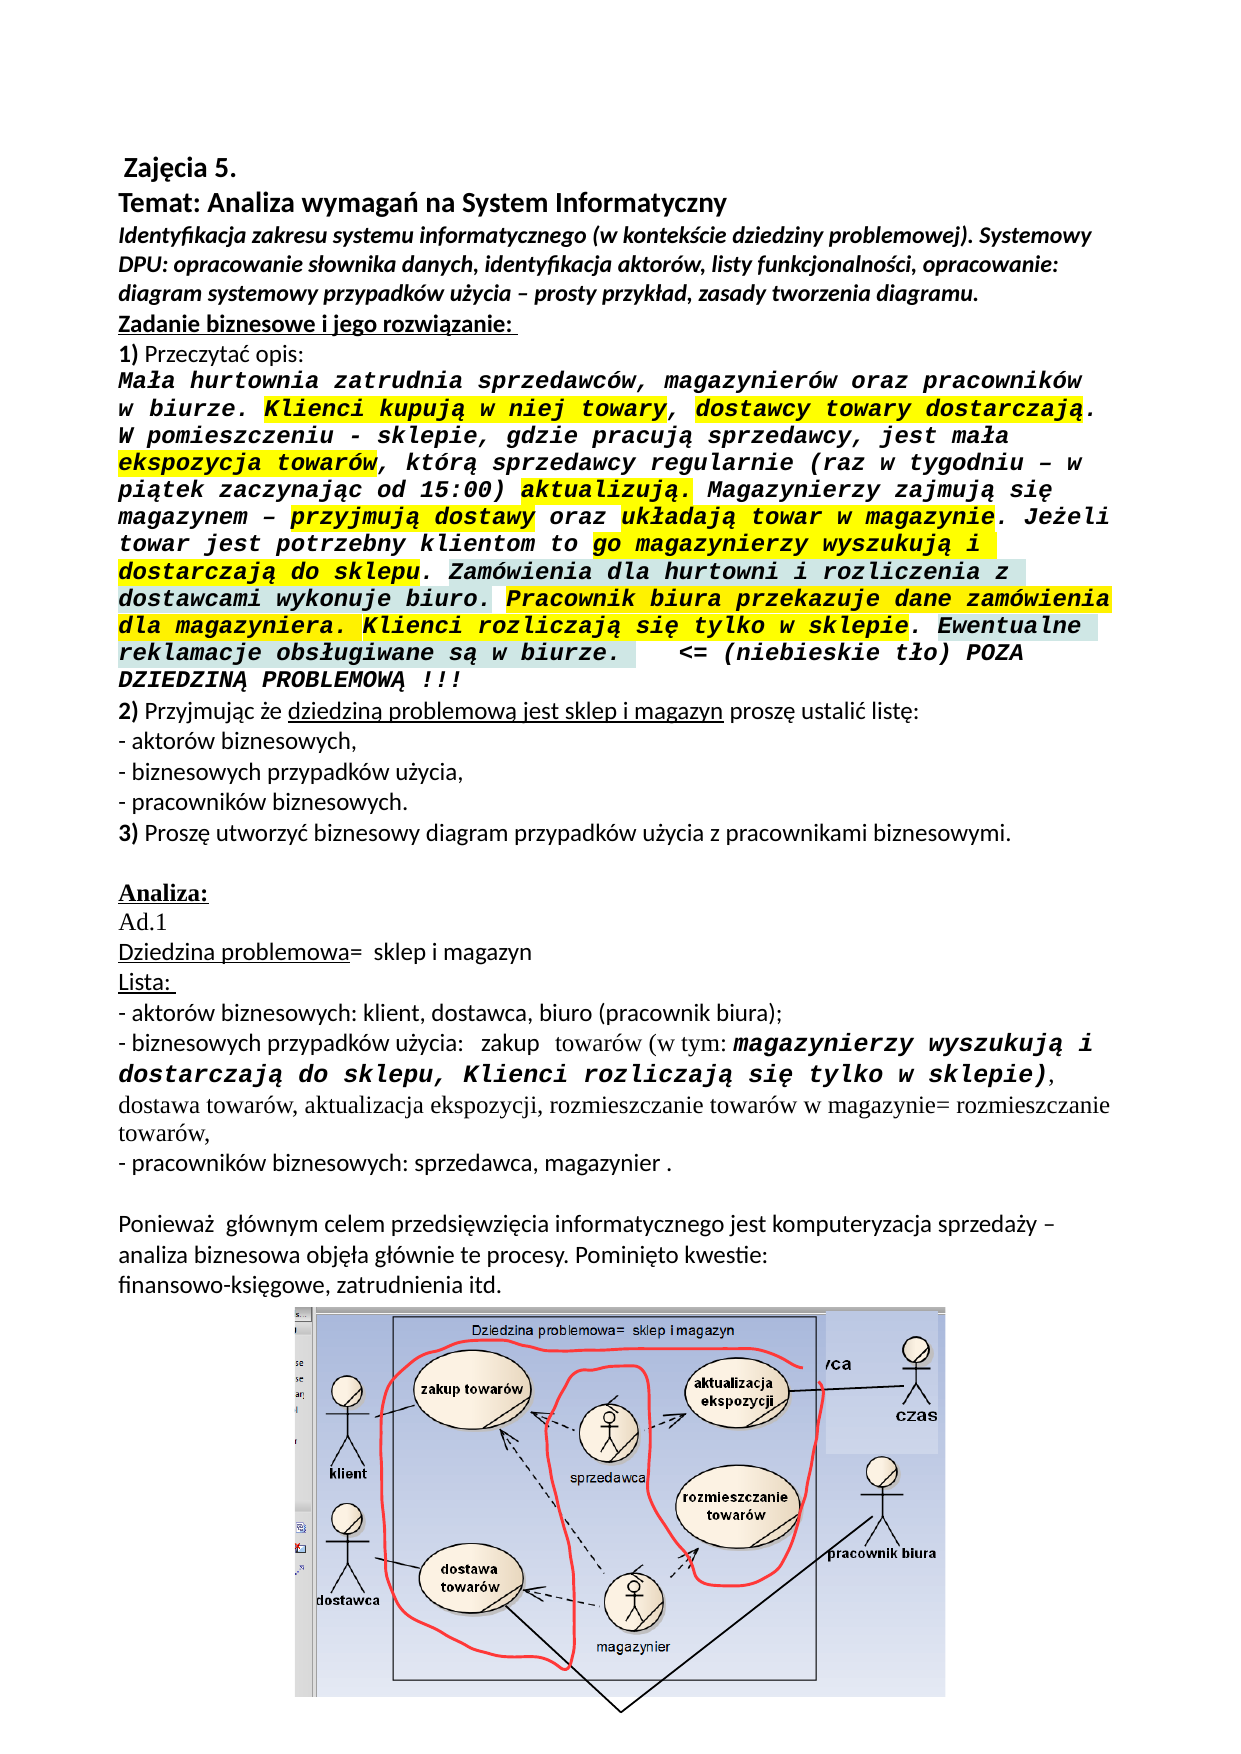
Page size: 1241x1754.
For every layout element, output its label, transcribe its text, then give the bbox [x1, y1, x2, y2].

text - aktorów biznesowych, [118, 726, 1122, 756]
text Zadanie biznesowe i jego rozwiązanie: [118, 308, 1122, 338]
text Ponieważ głównym celem przedsięwzięcia informatycznego jest komputeryzacja sprzedaży – analiza biznesowa objęła głównie te procesy. Pominięto kwestie: [118, 1208, 1122, 1269]
text Dziedzina problemowa= sklep i magazyn [118, 936, 1122, 966]
text 1) Przeczytać opis: [118, 338, 1122, 369]
text - biznesowych przypadków użycia: zakup towarów (w tym: magazynierzy wyszukują i dostarczają do sklepu, Klienci rozliczają się tylko w sklepie), dostawa towarów, aktualizacja ekspozycji, rozmieszczanie towarów w magazynie= rozmieszczanie towarów, [118, 1027, 1122, 1147]
text Mała hurtownia zatrudnia sprzedawców, magazynierów oraz pracowników w biurze. Klienci kupują w niej towary, dostawcy towary dostarczają. W pomieszczeniu - sklepie, gdzie pracują sprzedawcy, jest mała ekspozycja towarów, którą sprzedawcy regularnie (raz w tygodniu – w piątek zaczynając od 15:00) aktualizują. Magazynierzy zajmują się magazynem – przyjmują dostawy oraz układają towar w magazynie. Jeżeli towar jest potrzebny klientom to go magazynierzy wyszukują i dostarczają do sklepu. Zamówienia dla hurtowni i rozliczenia z dostawcami wykonuje biuro. Pracownik biura przekazuje dane zamówienia dla magazyniera. Klienci rozliczają się tylko w sklepie. Ewentualne reklamacje obsługiwane są w biurze. <= (niebieskie tło) POZA DZIEDZINĄ PROBLEMOWĄ !!! [118, 369, 1122, 695]
text Temat: Analiza wymagań na System Informatyczny [118, 184, 1122, 220]
text Lista: [118, 966, 1122, 997]
text - pracowników biznesowych. [118, 787, 1122, 817]
text Ad.1 [118, 907, 1122, 936]
text - aktorów biznesowych: klient, dostawca, biuro (pracownik biura); [118, 997, 1122, 1027]
text - pracowników biznesowych: sprzedawca, magazynier . [118, 1147, 1122, 1178]
text Identyfikacja zakresu systemu informatycznego (w kontekście dziedziny problemowej). Systemowy DPU: opracowanie słownika danych, identyfikacja aktorów, listy funkcjonalności, opracowanie: diagram systemowy przypadków użycia – prosty przykład, zasady tworzenia diagramu. [118, 220, 1122, 308]
text - biznesowych przypadków użycia, [118, 756, 1122, 787]
text finansowo-księgowe, zatrudnienia itd. [118, 1269, 1122, 1300]
text 3) Proszę utworzyć biznesowy diagram przypadków użycia z pracownikami biznesowymi. [118, 817, 1122, 848]
text Analiza: [118, 878, 1122, 907]
text Zajęcia 5. [118, 149, 1122, 184]
picture [294, 1307, 946, 1697]
text 2) Przyjmując że dziedziną problemową jest sklep i magazyn proszę ustalić listę: [118, 695, 1122, 726]
